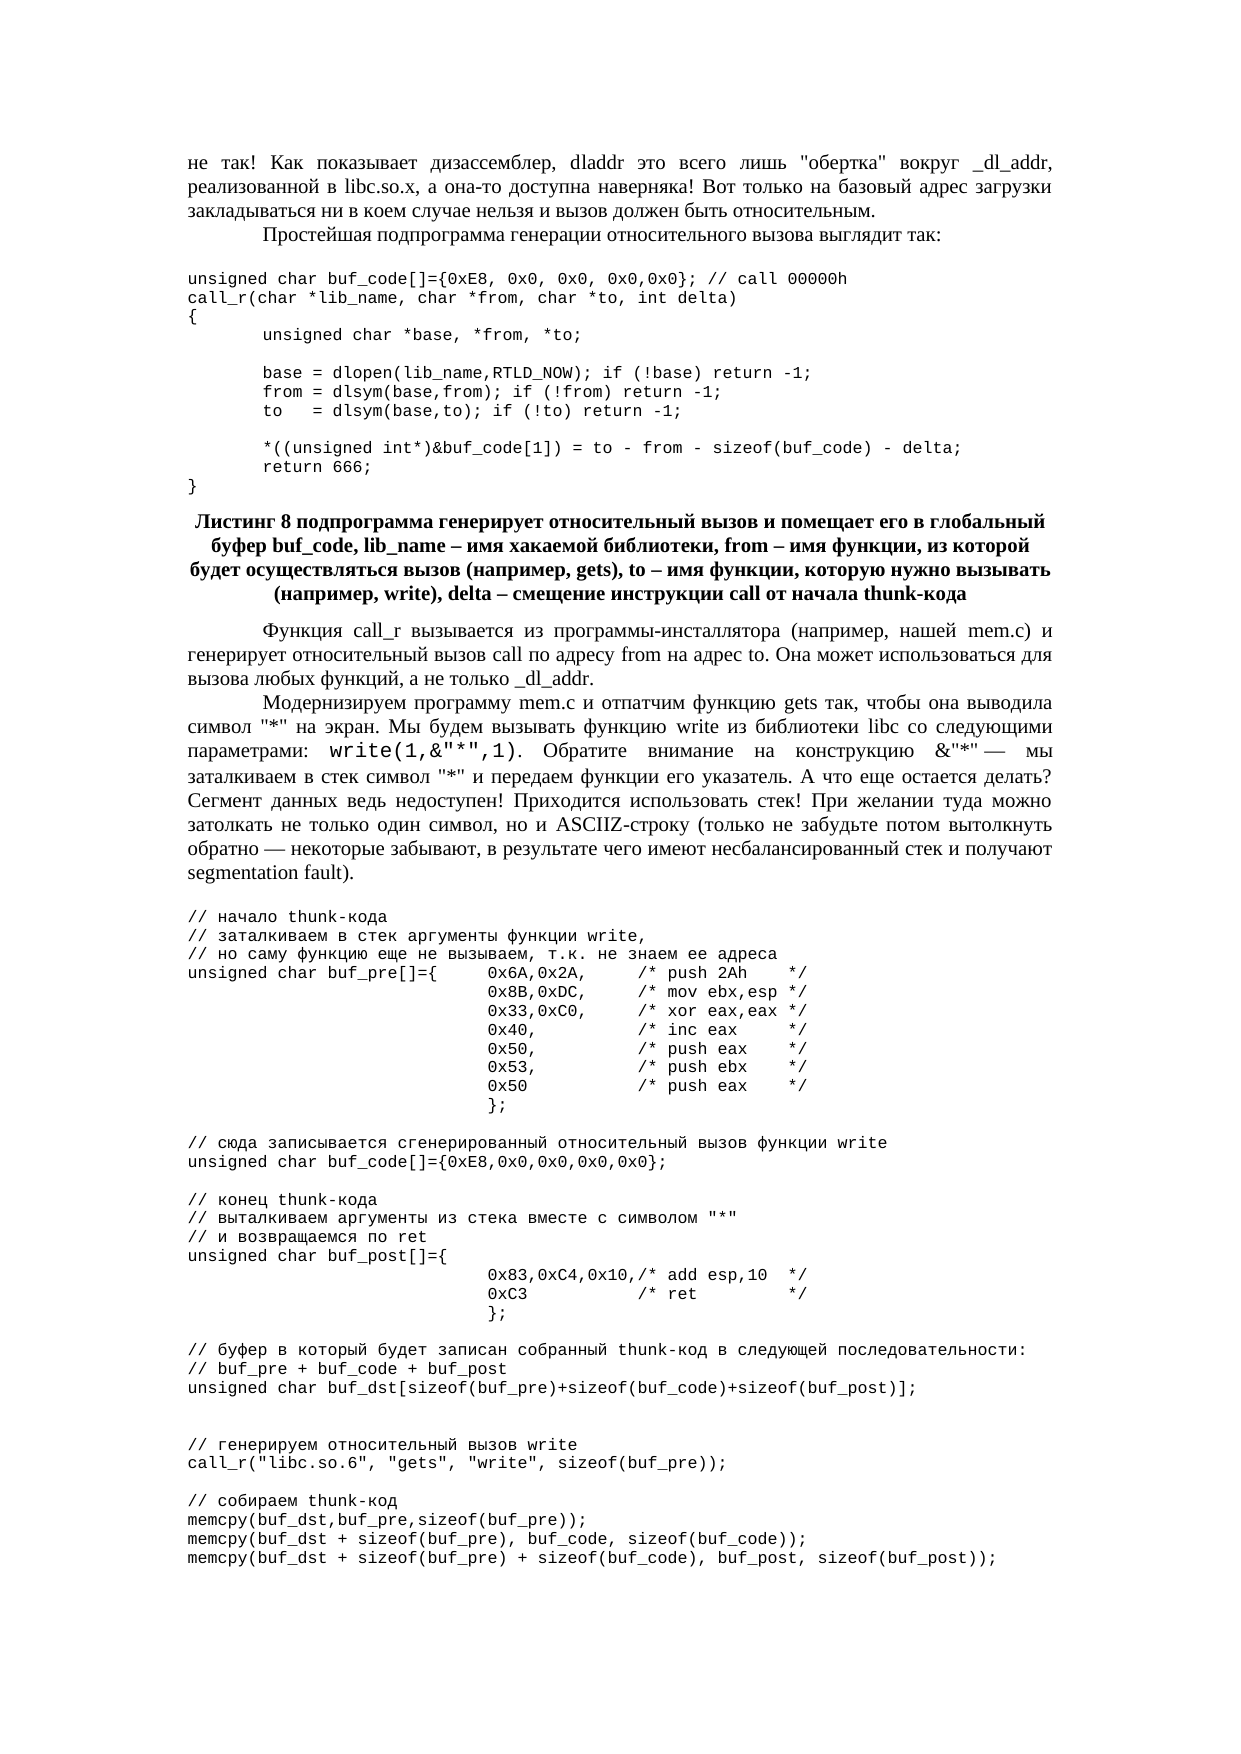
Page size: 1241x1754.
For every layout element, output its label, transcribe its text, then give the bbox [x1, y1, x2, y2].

text // сюда записывается сгенерированный относительный вызов функции write [187, 1134, 1053, 1153]
text }; [187, 1097, 1053, 1116]
text unsigned char buf_dst[sizeof(buf_pre)+sizeof(buf_code)+sizeof(buf_post)]; [187, 1379, 1053, 1398]
text 0x40, /* inc eax */ [187, 1021, 1053, 1040]
text 0x33,0xC0, /* xor eax,eax */ [187, 1002, 1053, 1021]
text // но саму функцию еще не вызываем, т.к. не знаем ее адреса [187, 946, 1053, 965]
text unsigned char buf_post[]={ [187, 1248, 1053, 1266]
text unsigned char buf_code[]={0xE8,0x0,0x0,0x0,0x0}; [187, 1153, 1053, 1172]
text from = dlsym(base,from); if (!from) return -1; [187, 383, 1053, 402]
text } [187, 478, 1053, 497]
text Простейшая подпрограмма генерации относительного вызова выглядит так: [187, 222, 1053, 246]
text // конец thunk-кода [187, 1191, 1053, 1210]
text memcpy(buf_dst + sizeof(buf_pre) + sizeof(buf_code), buf_post, sizeof(buf_post)); [187, 1549, 1053, 1568]
text unsigned char *base, *from, *to; [187, 327, 1053, 346]
text // начало thunk-кода [187, 908, 1053, 927]
text call_r("libc.so.6", "gets", "write", sizeof(buf_pre)); [187, 1455, 1053, 1474]
text 0x50, /* push eax */ [187, 1040, 1053, 1059]
text 0x53, /* push ebx */ [187, 1059, 1053, 1078]
text Функция call_r вызывается из программы-инсталлятора (например, нашей mem.c) и генерирует относительный вызов call по адресу from на адрес to. Она может использоваться для вызова любых функций, а не только _dl_addr. [187, 618, 1053, 690]
text }; [187, 1304, 1053, 1323]
text memcpy(buf_dst + sizeof(buf_pre), buf_code, sizeof(buf_code)); [187, 1530, 1053, 1549]
text memcpy(buf_dst,buf_pre,sizeof(buf_pre)); [187, 1512, 1053, 1530]
text Модернизируем программу mem.c и отпатчим функцию gets так, чтобы она выводила символ "*" на экран. Мы будем вызывать функцию write из библиотеки libc со следующими параметрами: write(1,&"*",1). Обратите внимание на конструкцию &"*" — мы заталкиваем в стек символ "*" и передаем функции его указатель. А что еще остается делать? Сегмент данных ведь недоступен! Приходится использовать стек! При желании туда можно затолкать не только один символ, но и ASCIIZ-строку (только не забудьте потом вытолкнуть обратно — некоторые забывают, в результате чего имеют несбалансированный стек и получают segmentation fault). [187, 690, 1053, 884]
text { [187, 308, 1053, 327]
text // буфер в который будет записан собранный thunk-код в следующей последовательности: [187, 1342, 1053, 1361]
text to = dlsym(base,to); if (!to) return -1; [187, 402, 1053, 421]
text 0x8B,0xDC, /* mov ebx,esp */ [187, 984, 1053, 1002]
text unsigned char buf_code[]={0xE8, 0x0, 0x0, 0x0,0x0}; // call 00000h [187, 270, 1053, 289]
text 0x50 /* push eax */ [187, 1078, 1053, 1097]
text Листинг 8 подпрограмма генерирует относительный вызов и помещает его в глобальный буфер buf_code, lib_name – имя хакаемой библиотеки, from – имя функции, из которой будет осуществляться вызов (например, gets), to – имя функции, которую нужно вызывать (например, write), delta – смещение инструкции call от начала thunk-кода [187, 509, 1053, 605]
text // заталкиваем в стек аргументы функции write, [187, 927, 1053, 946]
text *((unsigned int*)&buf_code[1]) = to - from - sizeof(buf_code) - delta; [187, 440, 1053, 459]
text return 666; [187, 459, 1053, 478]
text // генерируем относительный вызов write [187, 1436, 1053, 1455]
text // buf_pre + buf_code + buf_post [187, 1361, 1053, 1379]
text // и возвращаемся по ret [187, 1229, 1053, 1248]
text base = dlopen(lib_name,RTLD_NOW); if (!base) return -1; [187, 364, 1053, 383]
text 0xC3 /* ret */ [187, 1285, 1053, 1304]
text unsigned char buf_pre[]={ 0x6A,0x2A, /* push 2Ah */ [187, 965, 1053, 984]
text call_r(char *lib_name, char *from, char *to, int delta) [187, 289, 1053, 308]
text // собираем thunk-код [187, 1493, 1053, 1512]
text 0x83,0xC4,0x10,/* add esp,10 */ [187, 1266, 1053, 1285]
text // выталкиваем аргументы из стека вместе с символом "*" [187, 1210, 1053, 1229]
text не так! Как показывает дизассемблер, dladdr это всего лишь "обертка" вокруг _dl_addr, реализованной в libc.so.x, а она-то доступна наверняка! Вот только на базовый адрес загрузки закладываться ни в коем случае нельзя и вызов должен быть относительным. [187, 150, 1053, 222]
